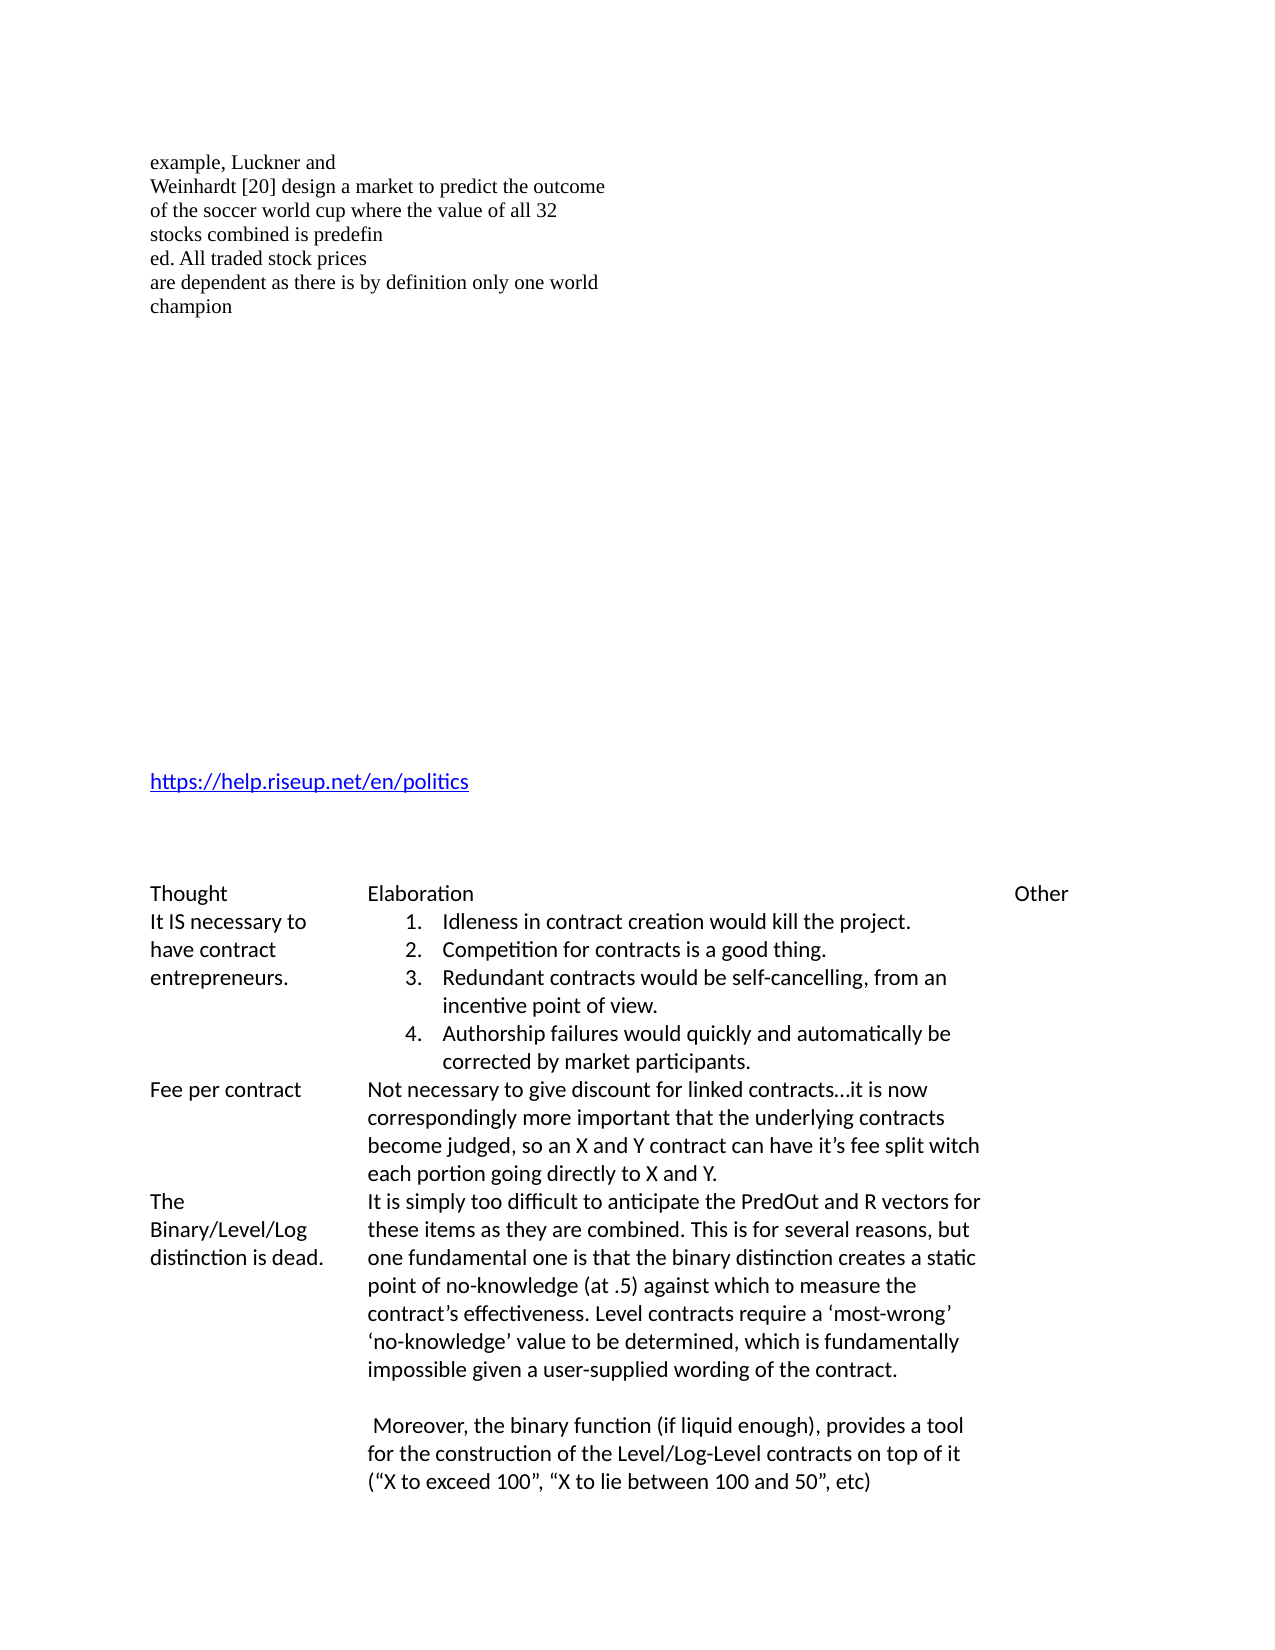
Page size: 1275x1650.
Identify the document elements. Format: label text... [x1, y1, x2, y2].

text stocks combined is predefin [150, 222, 1125, 246]
table_cell [1003, 1187, 1136, 1495]
table_cell [1003, 907, 1136, 1075]
table_cell Idleness in contract creation would kill the project. Competition for contracts is a good thing. Redundant contracts would be self-cancelling, from an incentive point of view. Authorship failures would quickly and automatically be corrected by market participants. [356, 907, 1003, 1075]
table_header Other [1003, 879, 1136, 907]
text Weinhardt [20] design a market to predict the outcome [150, 174, 1125, 198]
table_cell Fee per contract [139, 1075, 356, 1187]
table_cell [1003, 1075, 1136, 1187]
table_cell The Binary/Level/Log distinction is dead. [139, 1187, 356, 1495]
text example, Luckner and [150, 150, 1125, 174]
table_cell It IS necessary to have contract entrepreneurs. [139, 907, 356, 1075]
table_cell Not necessary to give discount for linked contracts…it is now correspondingly more important that the underlying contracts become judged, so an X and Y contract can have it’s fee split witch each portion going directly to X and Y. [356, 1075, 1003, 1187]
text are dependent as there is by definition only one world [150, 270, 1125, 294]
text champion [150, 294, 1125, 318]
table_cell It is simply too difficult to anticipate the PredOut and R vectors for these items as they are combined. This is for several reasons, but one fundamental one is that the binary distinction creates a static point of no-knowledge (at .5) against which to measure the contract’s effectiveness. Level contracts require a ‘most-wrong’ ‘no-knowledge’ value to be determined, which is fundamentally impossible given a user-supplied wording of the contract. Moreover, the binary function (if liquid enough), provides a tool for the construction of the Level/Log-Level contracts on top of it (“X to exceed 100”, “X to lie between 100 and 50”, etc) [356, 1187, 1003, 1495]
text ed. All traded stock prices [150, 246, 1125, 270]
text of the soccer world cup where the value of all 32 [150, 198, 1125, 222]
table_header Elaboration [356, 879, 1003, 907]
text https://help.riseup.net/en/politics [150, 767, 1125, 795]
table_header Thought [139, 879, 356, 907]
